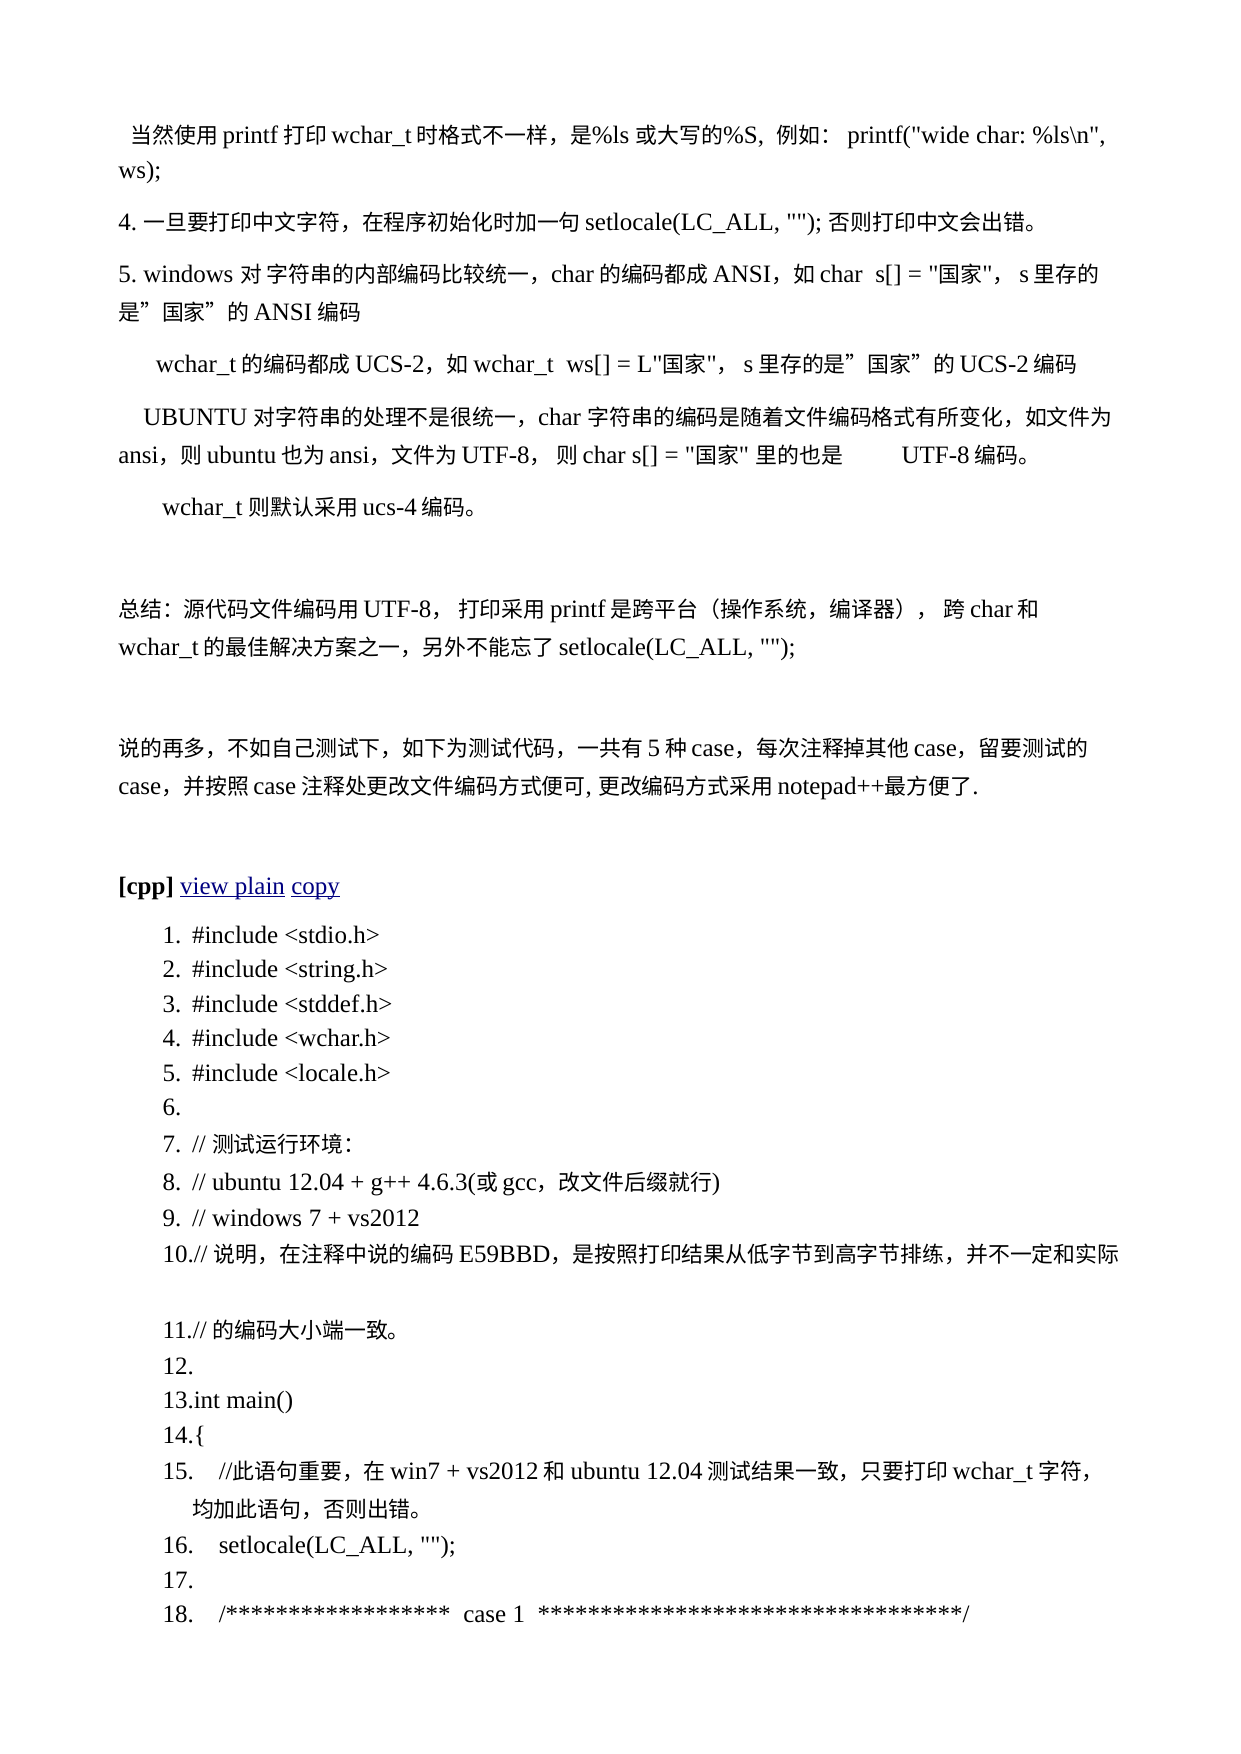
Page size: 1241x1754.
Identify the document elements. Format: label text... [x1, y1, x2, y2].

list #include <wchar.h> [162, 1023, 1122, 1052]
text wchar_t 则默认采用ucs-4编码。 [118, 490, 1122, 522]
text UBUNTU 对字符串的处理不是很统一，char 字符串的编码是随着文件编码格式有所变化，如文件为ansi，则ubuntu也为ansi，文件为UTF-8， 则char s[] = "国家" 里的也是 UTF-8编码。 [118, 400, 1122, 469]
list setlocale(LC_ALL, ""); [162, 1530, 1122, 1559]
list // 说明，在注释中说的编码E59BBD，是按照打印结果从低字节到高字节排练，并不一定和实际 [162, 1237, 1122, 1307]
list //此语句重要，在win7 + vs2012和 ubuntu 12.04测试结果一致，只要打印wchar_t字符，均加此语句，否则出错。 [162, 1454, 1122, 1524]
text 说的再多，不如自己测试下，如下为测试代码，一共有5种case，每次注释掉其他case，留要测试的case，并按照case注释处更改文件编码方式便可, 更改编码方式采用notepad++最方便了. [118, 731, 1122, 801]
list // ubuntu 12.04 + g++ 4.6.3(或gcc，改文件后缀就行) [162, 1165, 1122, 1196]
text 总结：源代码文件编码用UTF-8， 打印采用printf是跨平台（操作系统，编译器）， 跨char和wchar_t的最佳解决方案之一，另外不能忘了 setlocale(LC_ALL, ""); [118, 592, 1122, 662]
text [cpp] view plain copy [118, 871, 1122, 900]
list #include <stddef.h> [162, 989, 1122, 1018]
list { [162, 1420, 1122, 1449]
list #include <locale.h> [162, 1058, 1122, 1087]
list int main() [162, 1385, 1122, 1414]
list /****************** case 1 **********************************/ [162, 1599, 1122, 1628]
text 5. windows 对 字符串的内部编码比较统一，char的编码都成ANSI，如 char s[] = "国家"， s里存的是”国家”的ANSI编码 [118, 257, 1122, 327]
list // windows 7 + vs2012 [162, 1203, 1122, 1231]
list #include <stdio.h> [162, 920, 1122, 949]
text 当然使用printf打印wchar_t时格式不一样，是%ls 或大写的%S, 例如： printf("wide char: %ls\n", ws); [118, 118, 1122, 184]
text wchar_t的编码都成UCS-2，如 wchar_t ws[] = L"国家"， s里存的是”国家”的UCS-2编码 [118, 347, 1122, 379]
text 4. 一旦要打印中文字符，在程序初始化时加一句setlocale(LC_ALL, ""); 否则打印中文会出错。 [118, 204, 1122, 236]
list #include <string.h> [162, 954, 1122, 983]
list // 的编码大小端一致。 [162, 1313, 1122, 1345]
list // 测试运行环境： [162, 1127, 1122, 1158]
